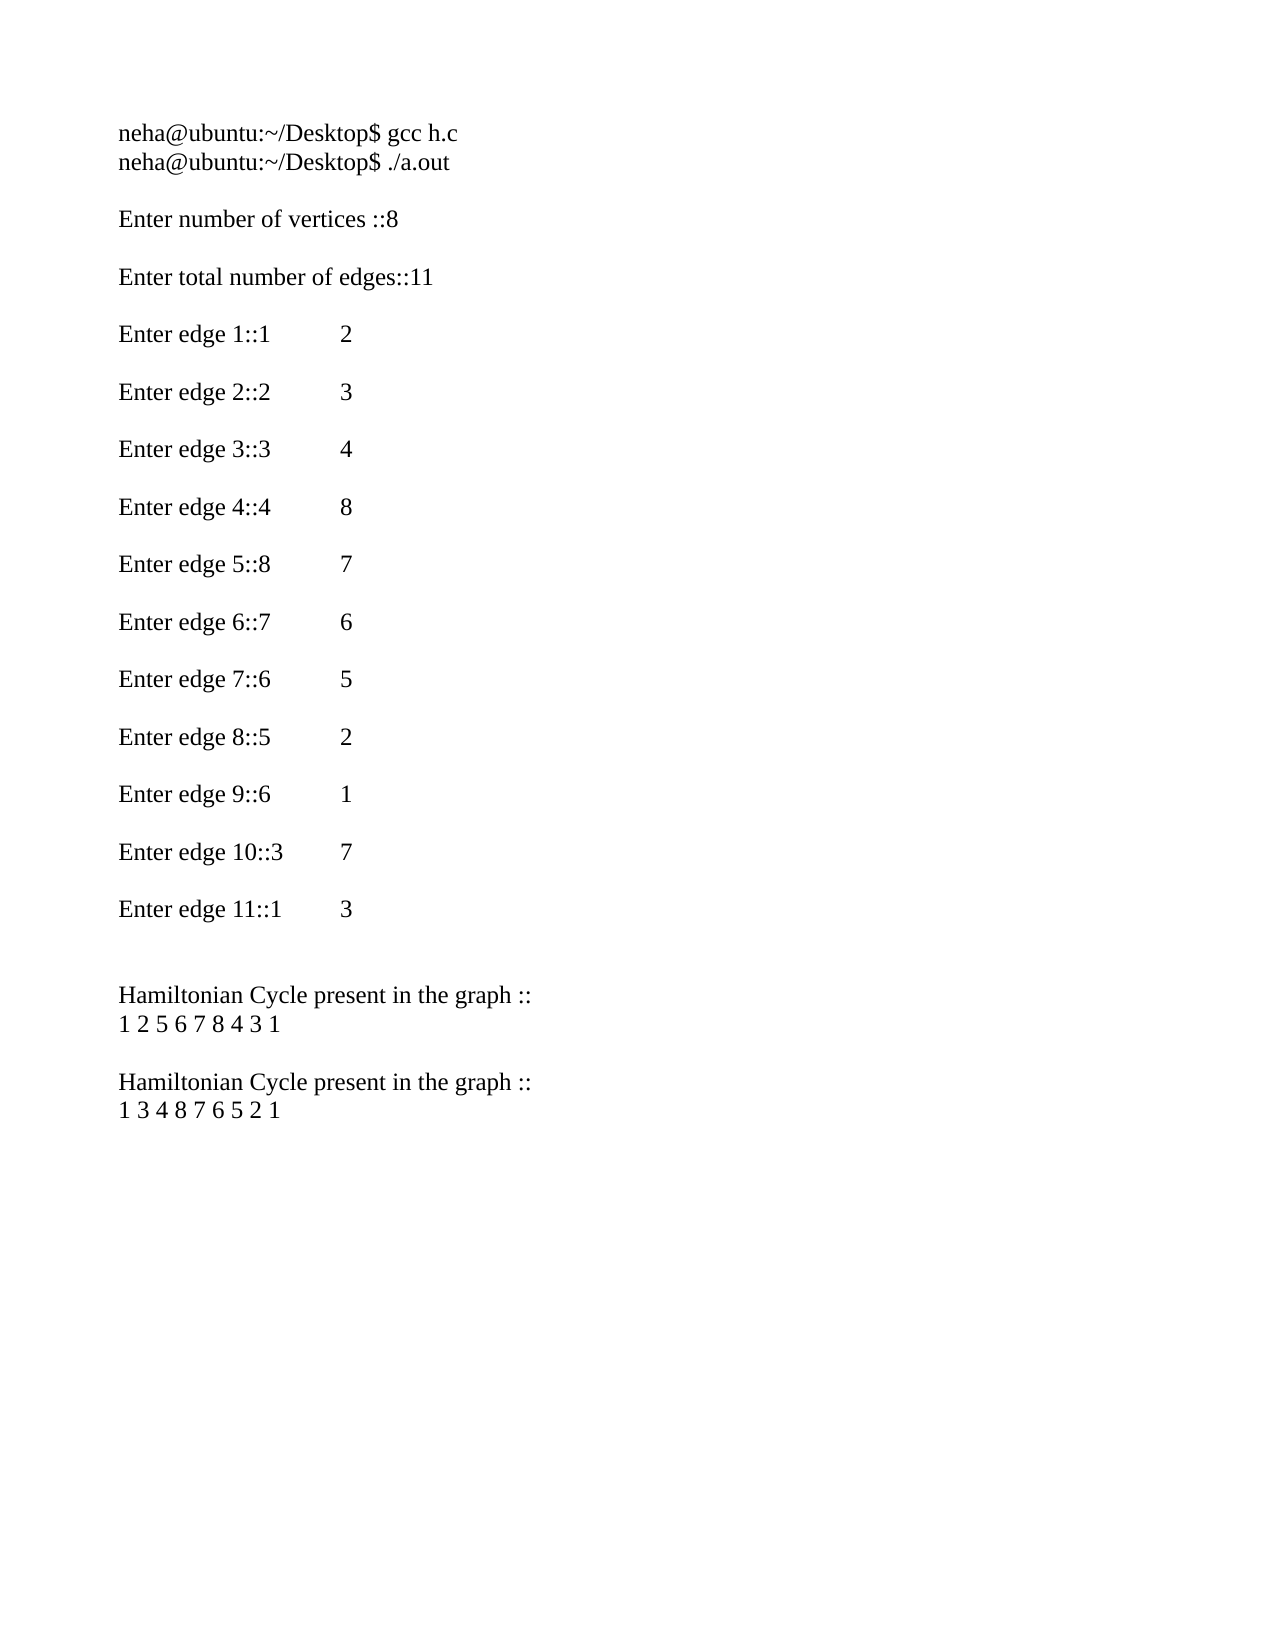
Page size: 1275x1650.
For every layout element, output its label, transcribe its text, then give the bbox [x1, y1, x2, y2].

text 1 2 5 6 7 8 4 3 1 [118, 1009, 1157, 1038]
text 1 3 4 8 7 6 5 2 1 [118, 1096, 1157, 1124]
text neha@ubuntu:~/Desktop$ gcc h.c [118, 118, 1157, 147]
text Enter edge 10::3 7 [118, 837, 1157, 866]
text Enter edge 8::5 2 [118, 722, 1157, 751]
text Enter number of vertices ::8 [118, 204, 1157, 233]
text Enter edge 2::2 3 [118, 377, 1157, 406]
text neha@ubuntu:~/Desktop$ ./a.out [118, 147, 1157, 176]
text Enter edge 6::7 6 [118, 607, 1157, 636]
text Enter edge 3::3 4 [118, 434, 1157, 463]
text Enter edge 4::4 8 [118, 492, 1157, 521]
text Enter edge 7::6 5 [118, 664, 1157, 693]
text Enter edge 1::1 2 [118, 319, 1157, 348]
text Enter edge 5::8 7 [118, 549, 1157, 578]
text Enter edge 11::1 3 [118, 894, 1157, 923]
text Hamiltonian Cycle present in the graph :: [118, 981, 1157, 1009]
text Hamiltonian Cycle present in the graph :: [118, 1067, 1157, 1096]
text Enter edge 9::6 1 [118, 779, 1157, 808]
text Enter total number of edges::11 [118, 262, 1157, 291]
